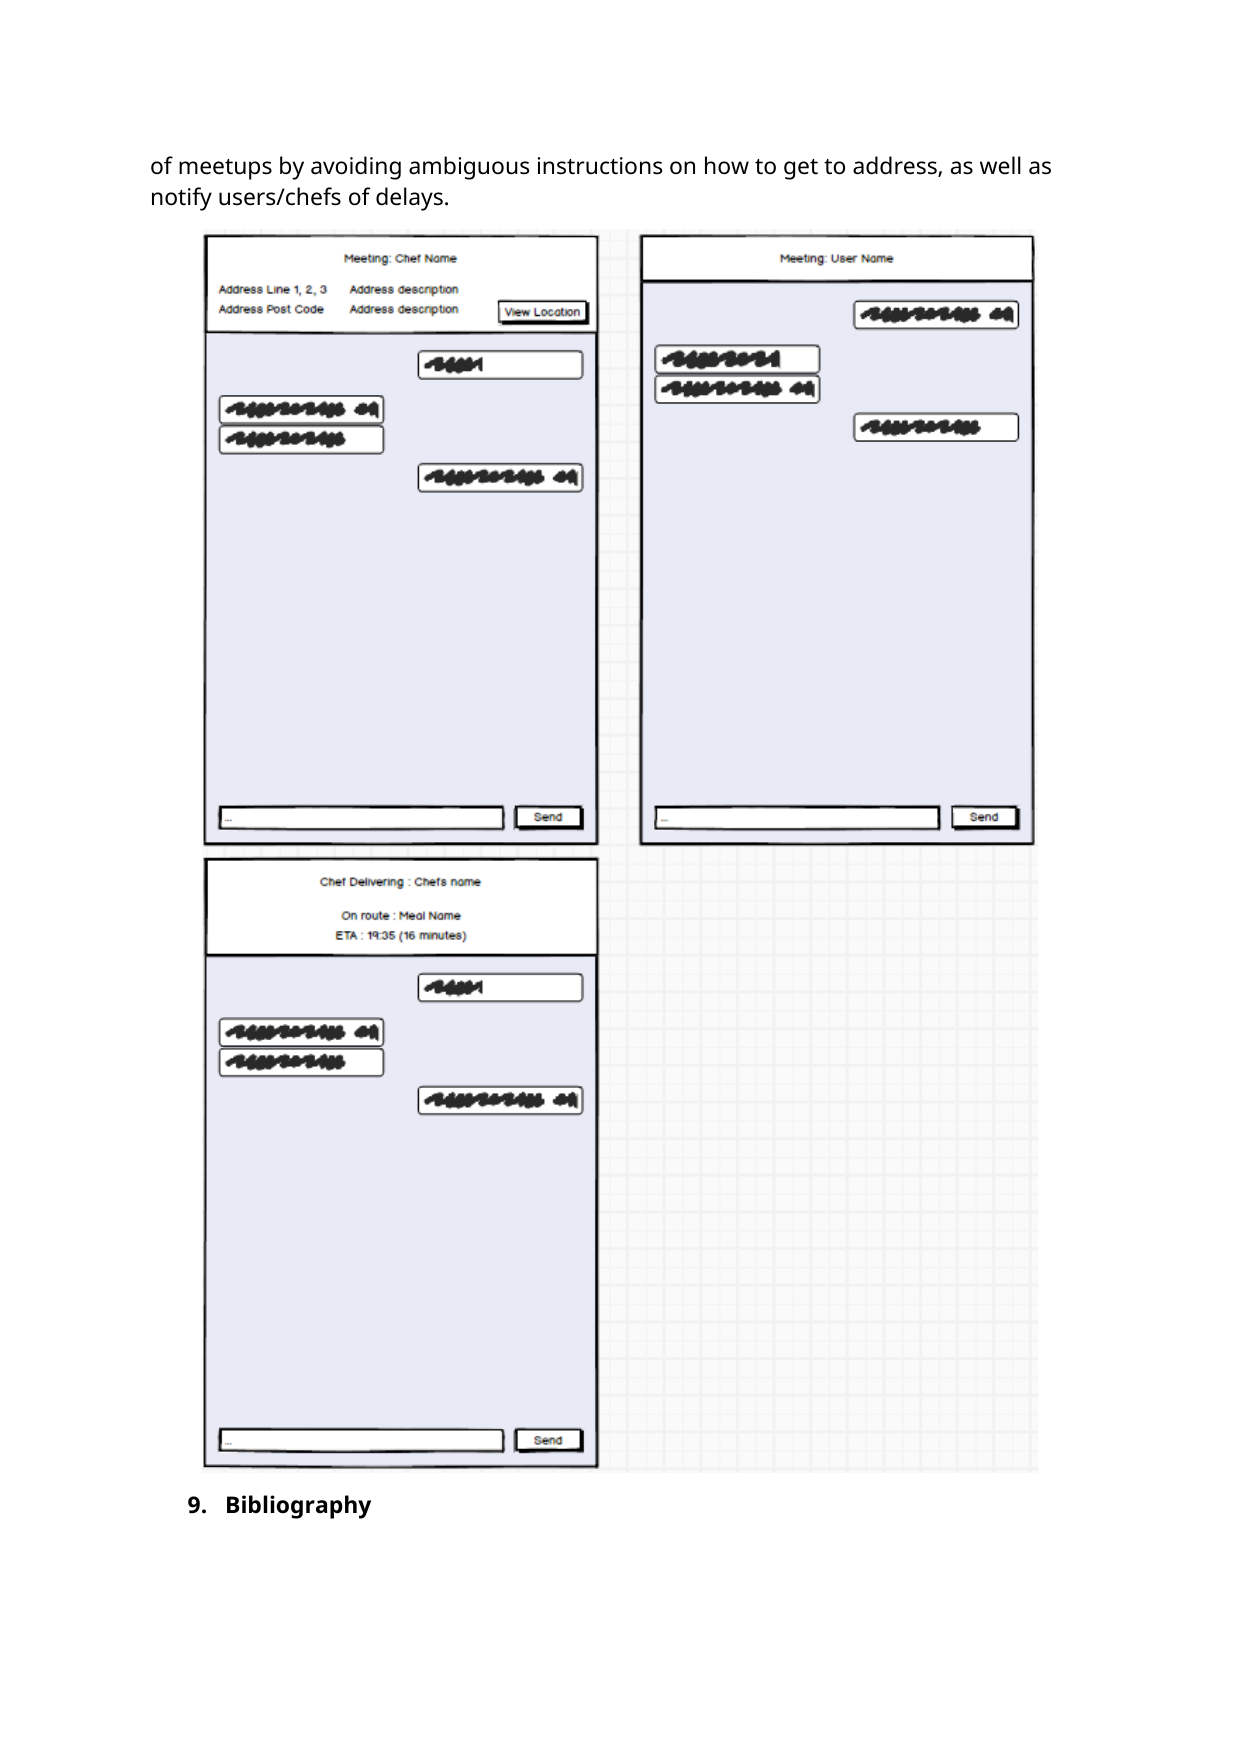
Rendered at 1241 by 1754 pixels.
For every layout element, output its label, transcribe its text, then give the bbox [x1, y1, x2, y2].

list Bibliography [187, 1489, 1090, 1521]
text of meetups by avoiding ambiguous instructions on how to get to address, as well as notify users/chefs of delays. [150, 150, 1090, 212]
